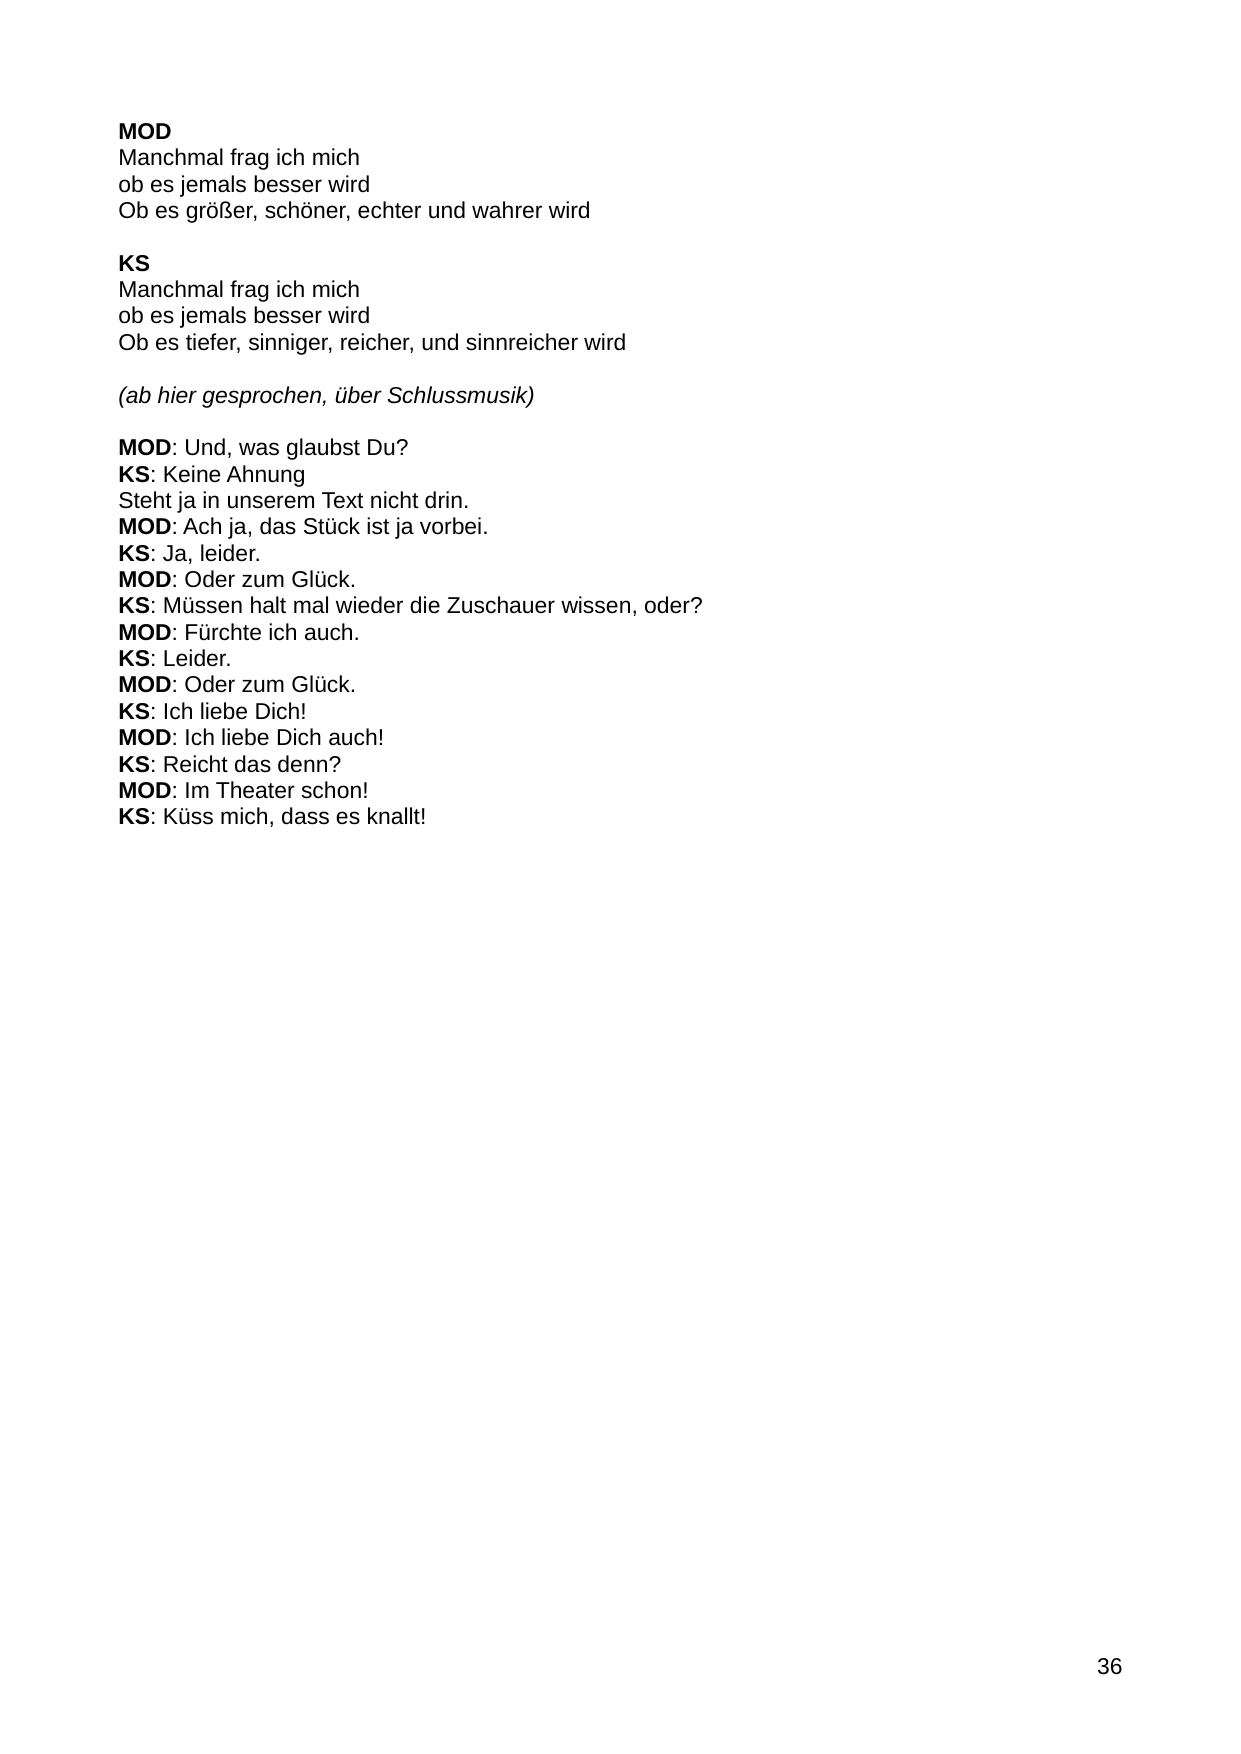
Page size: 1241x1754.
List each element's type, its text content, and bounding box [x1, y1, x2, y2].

text Ob es tiefer, sinniger, reicher, und sinnreicher wird [118, 329, 1122, 355]
text KS: Ja, leider. [118, 540, 1122, 566]
text Manchmal frag ich mich [118, 144, 1122, 171]
text ob es jemals besser wird [118, 302, 1122, 329]
text MOD: Und, was glaubst Du? [118, 434, 1122, 461]
text KS: Leider. [118, 645, 1122, 671]
text MOD: Im Theater schon! [118, 777, 1122, 803]
text MOD [118, 118, 1122, 144]
text KS: Müssen halt mal wieder die Zuschauer wissen, oder? [118, 592, 1122, 619]
text KS: Ich liebe Dich! [118, 698, 1122, 724]
text KS: Küss mich, dass es knallt! [118, 803, 1122, 829]
text ob es jemals besser wird [118, 171, 1122, 197]
text KS [118, 250, 1122, 276]
text KS: Keine Ahnung [118, 461, 1122, 487]
text Steht ja in unserem Text nicht drin. [118, 487, 1122, 513]
text Ob es größer, schöner, echter und wahrer wird [118, 197, 1122, 223]
text MOD: Oder zum Glück. [118, 671, 1122, 698]
text Manchmal frag ich mich [118, 276, 1122, 302]
text MOD: Fürchte ich auch. [118, 619, 1122, 645]
text MOD: Oder zum Glück. [118, 566, 1122, 592]
text (ab hier gesprochen, über Schlussmusik) [118, 382, 1122, 408]
text KS: Reicht das denn? [118, 751, 1122, 777]
text MOD: Ach ja, das Stück ist ja vorbei. [118, 513, 1122, 540]
text MOD: Ich liebe Dich auch! [118, 724, 1122, 751]
